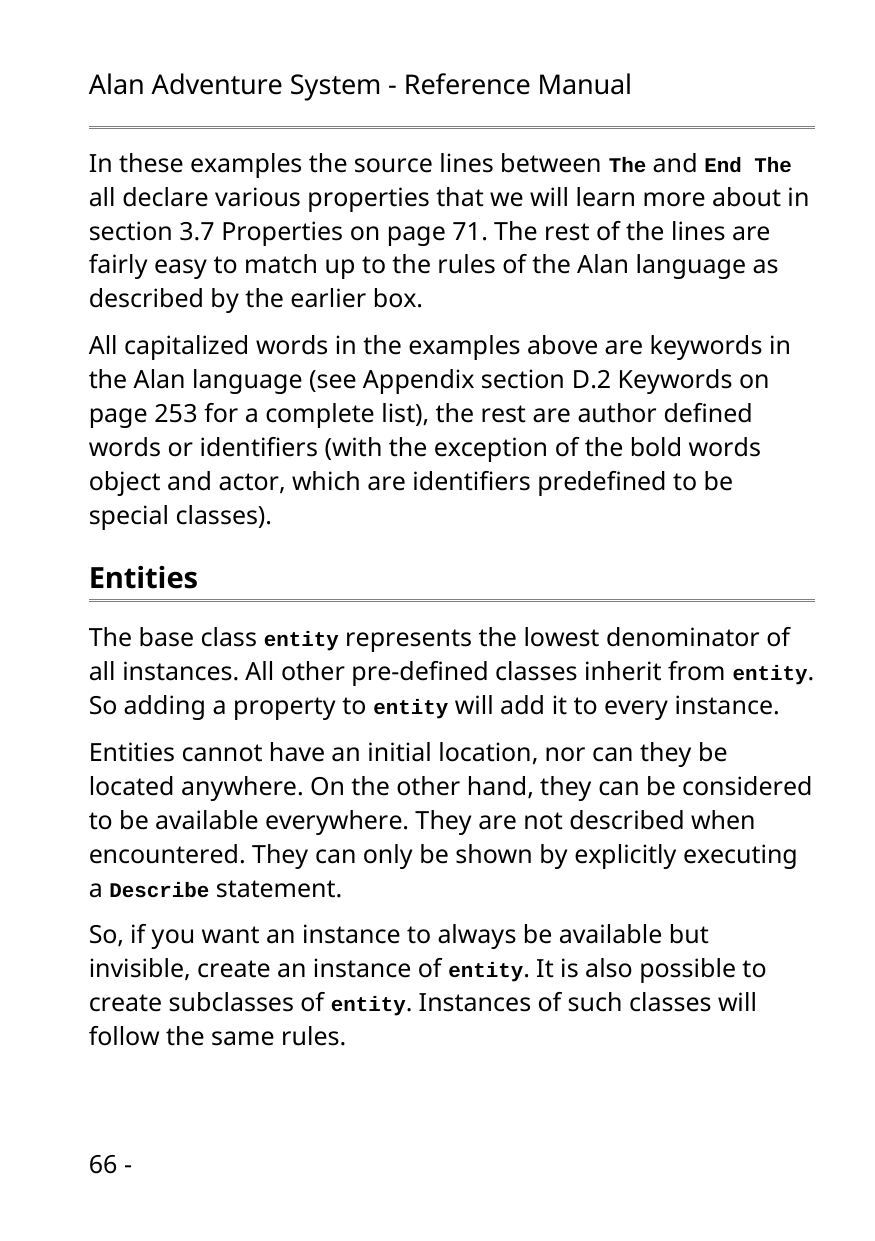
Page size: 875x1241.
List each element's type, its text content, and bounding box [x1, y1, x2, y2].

text So, if you want an instance to always be available but invisible, create an instance of entity. It is also possible to create subclasses of entity. Instances of such classes will follow the same rules. [88, 917, 815, 1053]
subtitle Entities [88, 557, 815, 601]
text Entities cannot have an initial location, nor can they be located anywhere. On the other hand, they can be considered to be available everywhere. They are not described when encountered. They can only be shown by explicitly executing a Describe statement. [88, 735, 815, 904]
text All capitalized words in the examples above are keywords in the Alan language (see Appendix section D.2 Keywords on page 197 for a complete list), the rest are author defined words or identifiers (with the exception of the bold words object and actor, which are identifiers predefined to be special classes). [88, 328, 815, 532]
text In these examples the source lines between The and End The all declare various properties that we will learn more about in section 3.7 Properties on page 51. The rest of the lines are fairly easy to match up to the rules of the Alan language as described by the earlier box. [88, 146, 815, 315]
text The base class entity represents the lowest denominator of all instances. All other pre-defined classes inherit from entity. So adding a property to entity will add it to every instance. [88, 620, 815, 722]
